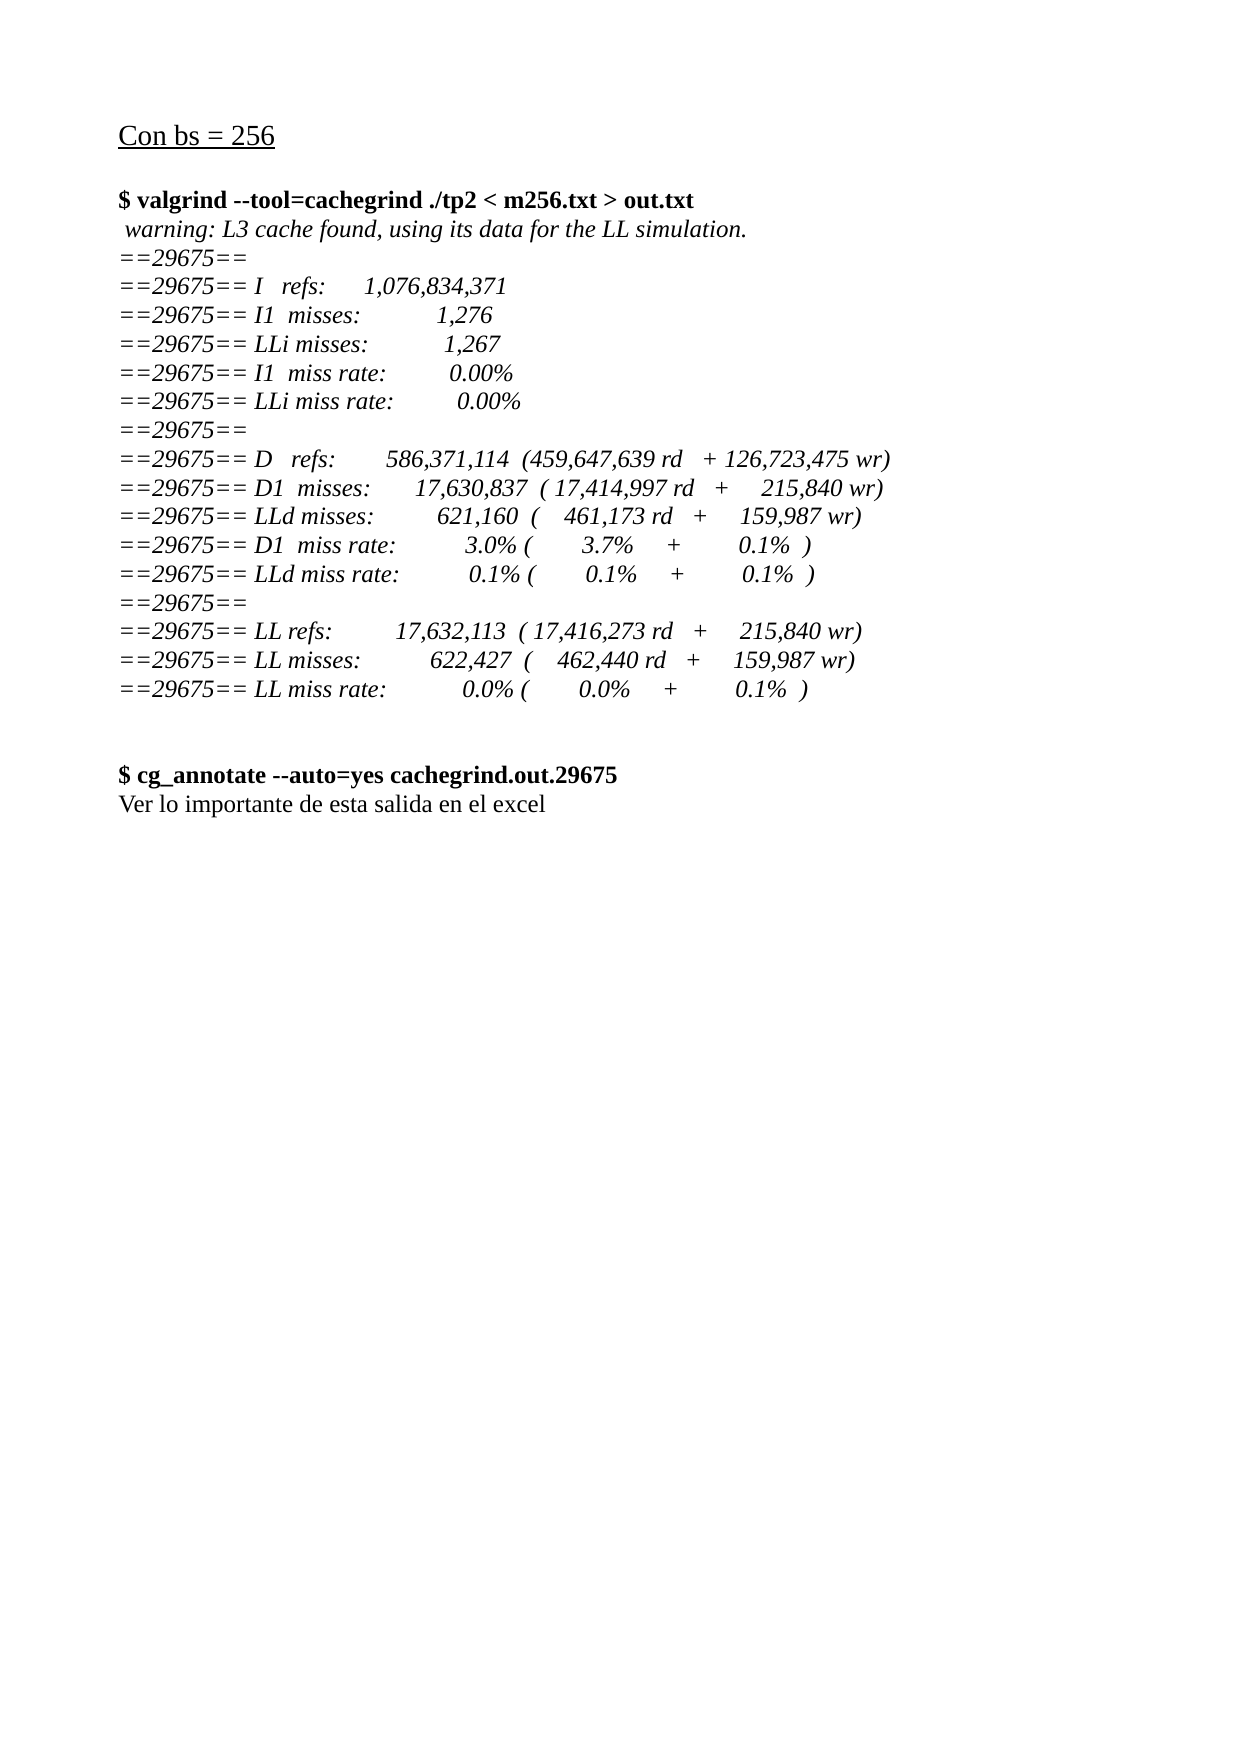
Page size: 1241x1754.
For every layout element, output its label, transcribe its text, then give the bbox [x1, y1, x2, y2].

text ==29675== LLi miss rate: 0.00% [118, 386, 1122, 415]
text ==29675== [118, 588, 1122, 616]
text warning: L3 cache found, using its data for the LL simulation. [118, 214, 1122, 243]
text ==29675== LLd misses: 621,160 ( 461,173 rd + 159,987 wr) [118, 501, 1122, 530]
text ==29675== [118, 415, 1122, 444]
text ==29675== LL miss rate: 0.0% ( 0.0% + 0.1% ) [118, 674, 1122, 703]
text ==29675== LL misses: 622,427 ( 462,440 rd + 159,987 wr) [118, 645, 1122, 674]
text Con bs = 256 [118, 118, 1122, 152]
text $ valgrind --tool=cachegrind ./tp2 < m256.txt > out.txt [118, 185, 1122, 214]
text ==29675== LL refs: 17,632,113 ( 17,416,273 rd + 215,840 wr) [118, 616, 1122, 645]
text ==29675== I1 misses: 1,276 [118, 300, 1122, 329]
text ==29675== LLd miss rate: 0.1% ( 0.1% + 0.1% ) [118, 559, 1122, 588]
text ==29675== D1 misses: 17,630,837 ( 17,414,997 rd + 215,840 wr) [118, 473, 1122, 501]
text ==29675== LLi misses: 1,267 [118, 329, 1122, 358]
text ==29675== I refs: 1,076,834,371 [118, 271, 1122, 300]
text $ cg_annotate --auto=yes cachegrind.out.29675 [118, 760, 1122, 789]
text ==29675== I1 miss rate: 0.00% [118, 358, 1122, 386]
text ==29675== D refs: 586,371,114 (459,647,639 rd + 126,723,475 wr) [118, 444, 1122, 473]
text ==29675== D1 miss rate: 3.0% ( 3.7% + 0.1% ) [118, 530, 1122, 559]
text Ver lo importante de esta salida en el excel [118, 789, 1122, 818]
text ==29675== [118, 243, 1122, 271]
